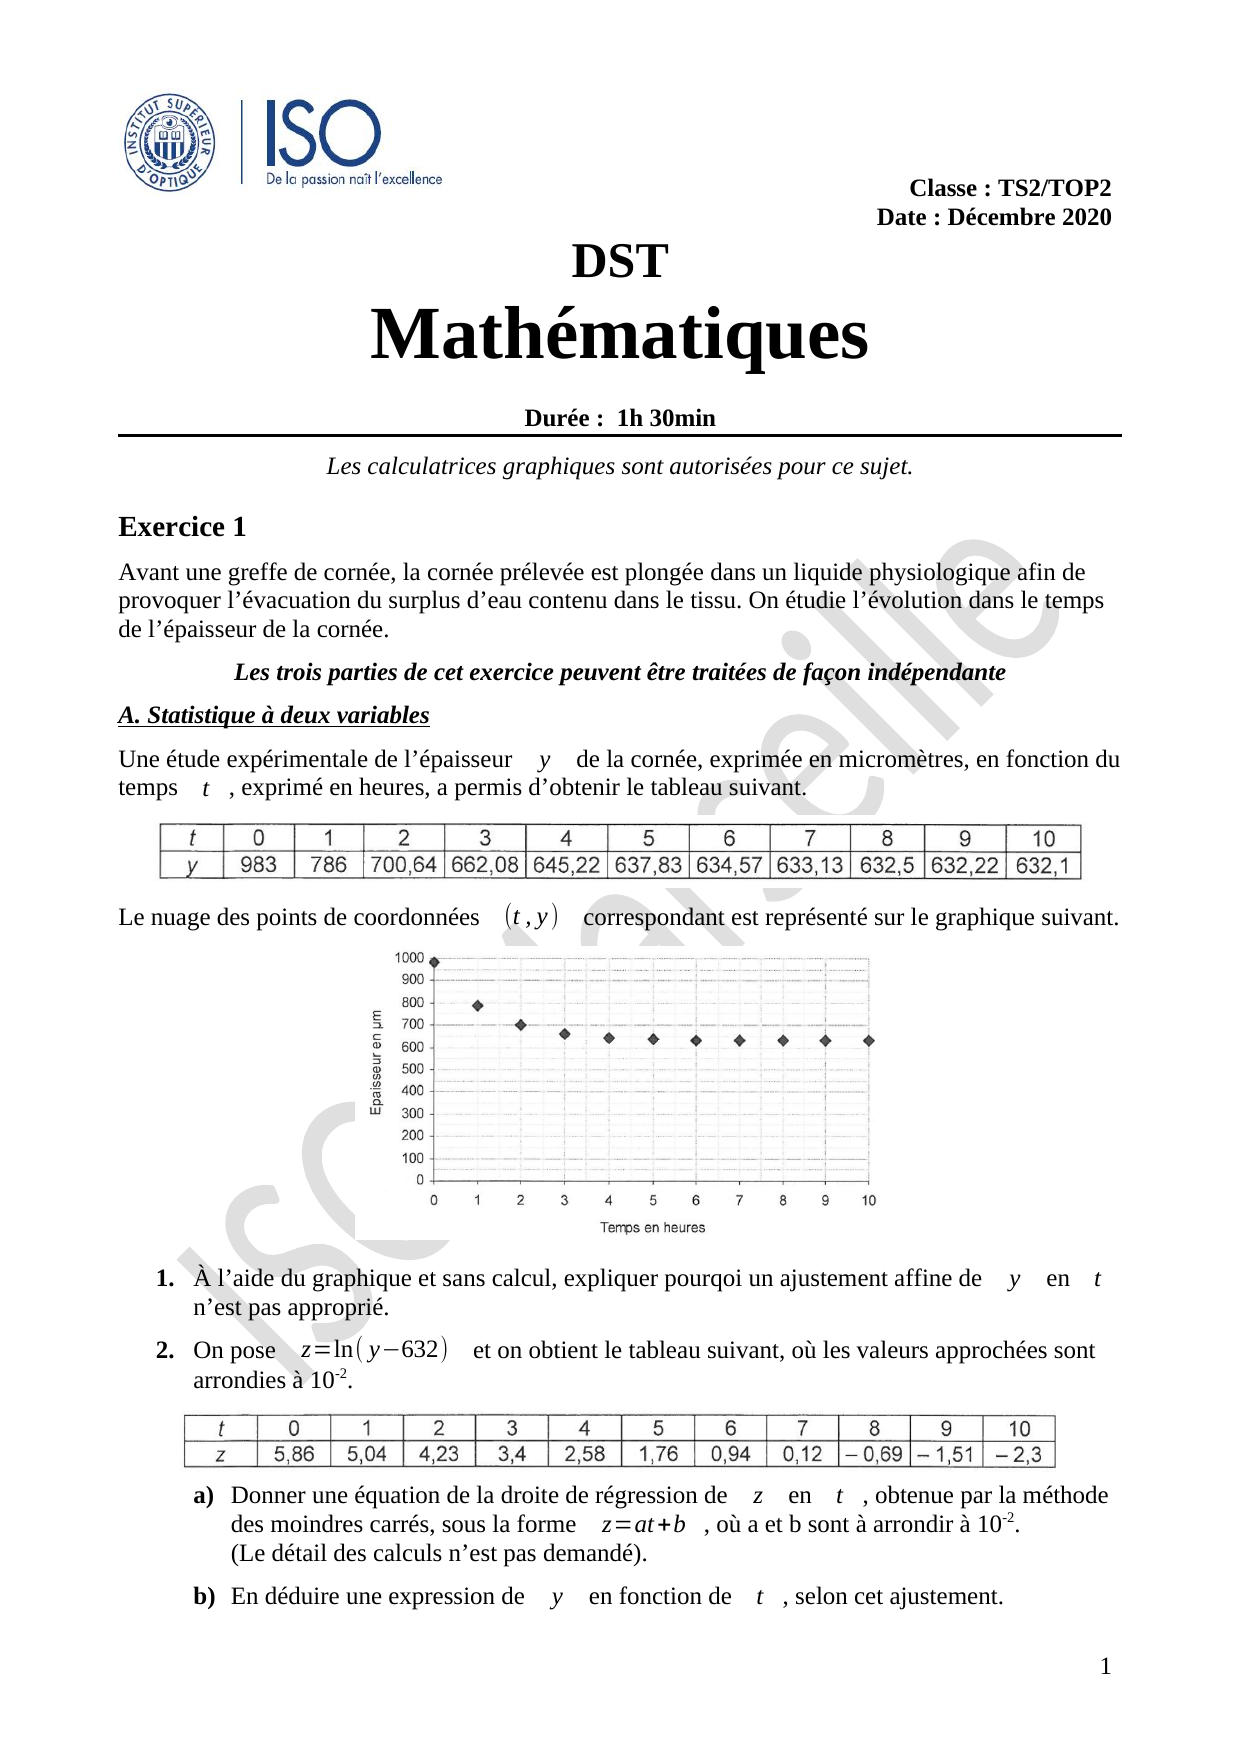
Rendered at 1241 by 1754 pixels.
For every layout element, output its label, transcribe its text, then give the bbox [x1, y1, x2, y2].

list À l’aide du graphique et sans calcul, expliquer pourqoi un ajustement affine de en n’est pas approprié. [208, 1263, 353, 1321]
text DST [118, 231, 1122, 288]
text Durée : 1h 30min [118, 403, 1122, 434]
picture [355, 946, 886, 1240]
list On pose et on obtient le tableau suivant, où les valeurs approchées sont arrondies à 10-2. [156, 1335, 1122, 1394]
list À l’aide du graphique et sans calcul, expliquer pourqoi un ajustement affine de en n’est pas approprié. [356, 1263, 1122, 1321]
picture [118, 88, 455, 197]
text A. Statistique à deux variables [118, 701, 866, 729]
list Donner une équation de la droite de régression de en , obtenue par la méthode des moindres carrés, sous la forme , où a et b sont à arrondir à 10-2. [193, 1480, 1122, 1538]
text Exercice 1 [118, 509, 1122, 542]
text Les trois parties de cet exercice peuvent être traitées de façon indépendante [958, 657, 1122, 686]
text Le nuage des points de coordonnées correspondant est représenté sur le graphique suivant. [118, 902, 594, 932]
list (Le détail des calculs n’est pas demandé). [193, 1538, 1122, 1567]
list À l’aide du graphique et sans calcul, expliquer pourqoi un ajustement affine de en n’est pas approprié. [156, 1263, 236, 1321]
picture [180, 1408, 1061, 1473]
text Le nuage des points de coordonnées correspondant est représenté sur le graphique suivant. [705, 902, 1122, 932]
text Les trois parties de cet exercice peuvent être traitées de façon indépendante [890, 657, 959, 686]
list En déduire une expression de en fonction de , selon cet ajustement. [193, 1581, 1122, 1610]
text Le nuage des points de coordonnées correspondant est représenté sur le graphique suivant. [641, 902, 707, 932]
text Avant une greffe de cornée, la cornée prélevée est plongée dans un liquide physiologique afin de provoquer l’évacuation du surplus d’eau contenu dans le tissu. On étudie l’évolution dans le temps de l’épaisseur de la cornée. [977, 557, 1122, 643]
text Les calculatrices graphiques sont autorisées pour ce sujet. [118, 451, 1122, 480]
text Une étude expérimentale de l’épaisseur de la cornée, exprimée en micromètres, en fonction du temps , exprimé en heures, a permis d’obtenir le tableau suivant. [118, 744, 781, 801]
text [867, 701, 934, 729]
picture [152, 815, 1088, 888]
text Une étude expérimentale de l’épaisseur de la cornée, exprimée en micromètres, en fonction du temps , exprimé en heures, a permis d’obtenir le tableau suivant. [802, 744, 1122, 801]
text Mathématiques [118, 288, 1122, 374]
text Avant une greffe de cornée, la cornée prélevée est plongée dans un liquide physiologique afin de provoquer l’évacuation du surplus d’eau contenu dans le tissu. On étudie l’évolution dans le temps de l’épaisseur de la cornée. [118, 557, 975, 643]
text [934, 701, 1122, 729]
text Les trois parties de cet exercice peuvent être traitées de façon indépendante [118, 657, 891, 686]
